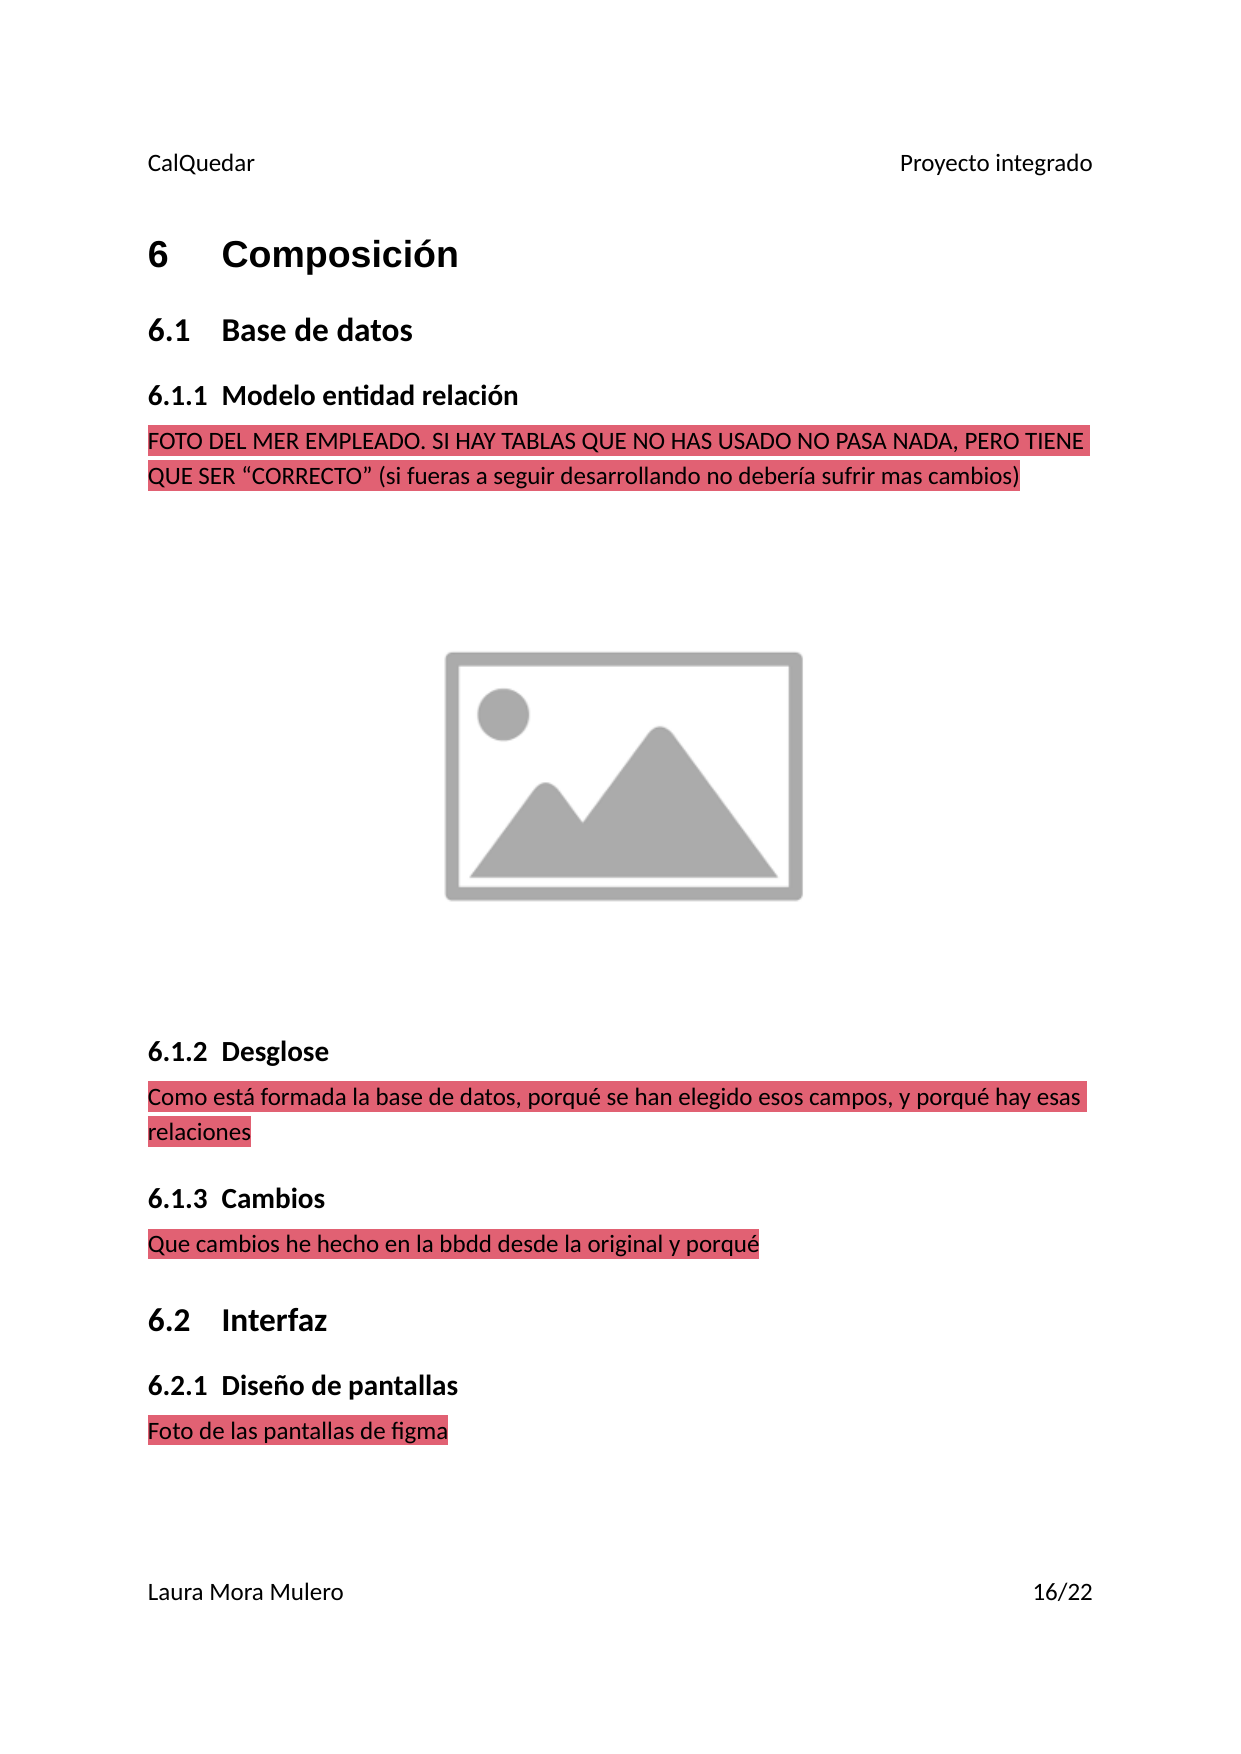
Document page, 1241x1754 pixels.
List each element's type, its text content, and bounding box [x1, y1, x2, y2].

picture [232, 509, 1008, 1033]
subtitle Modelo entidad relación [148, 377, 1093, 412]
text Que cambios he hecho en la bbdd desde la original y porqué [148, 1228, 1093, 1259]
subtitle Cambios [148, 1180, 1093, 1216]
subtitle Composición [148, 233, 1093, 276]
text FOTO DEL MER EMPLEADO. SI HAY TABLAS QUE NO HAS USADO NO PASA NADA, PERO TIENE QUE SER “CORRECTO” (si fueras a seguir desarrollando no debería sufrir mas cambios) [148, 425, 1093, 491]
text Como está formada la base de datos, porqué se han elegido esos campos, y porqué hay esas relaciones [148, 1081, 1093, 1147]
subtitle Diseño de pantallas [148, 1367, 1093, 1402]
text Foto de las pantallas de figma [148, 1415, 1093, 1445]
subtitle Base de datos [148, 309, 1093, 350]
subtitle Interfaz [148, 1299, 1093, 1339]
subtitle Desglose [148, 524, 1093, 1069]
